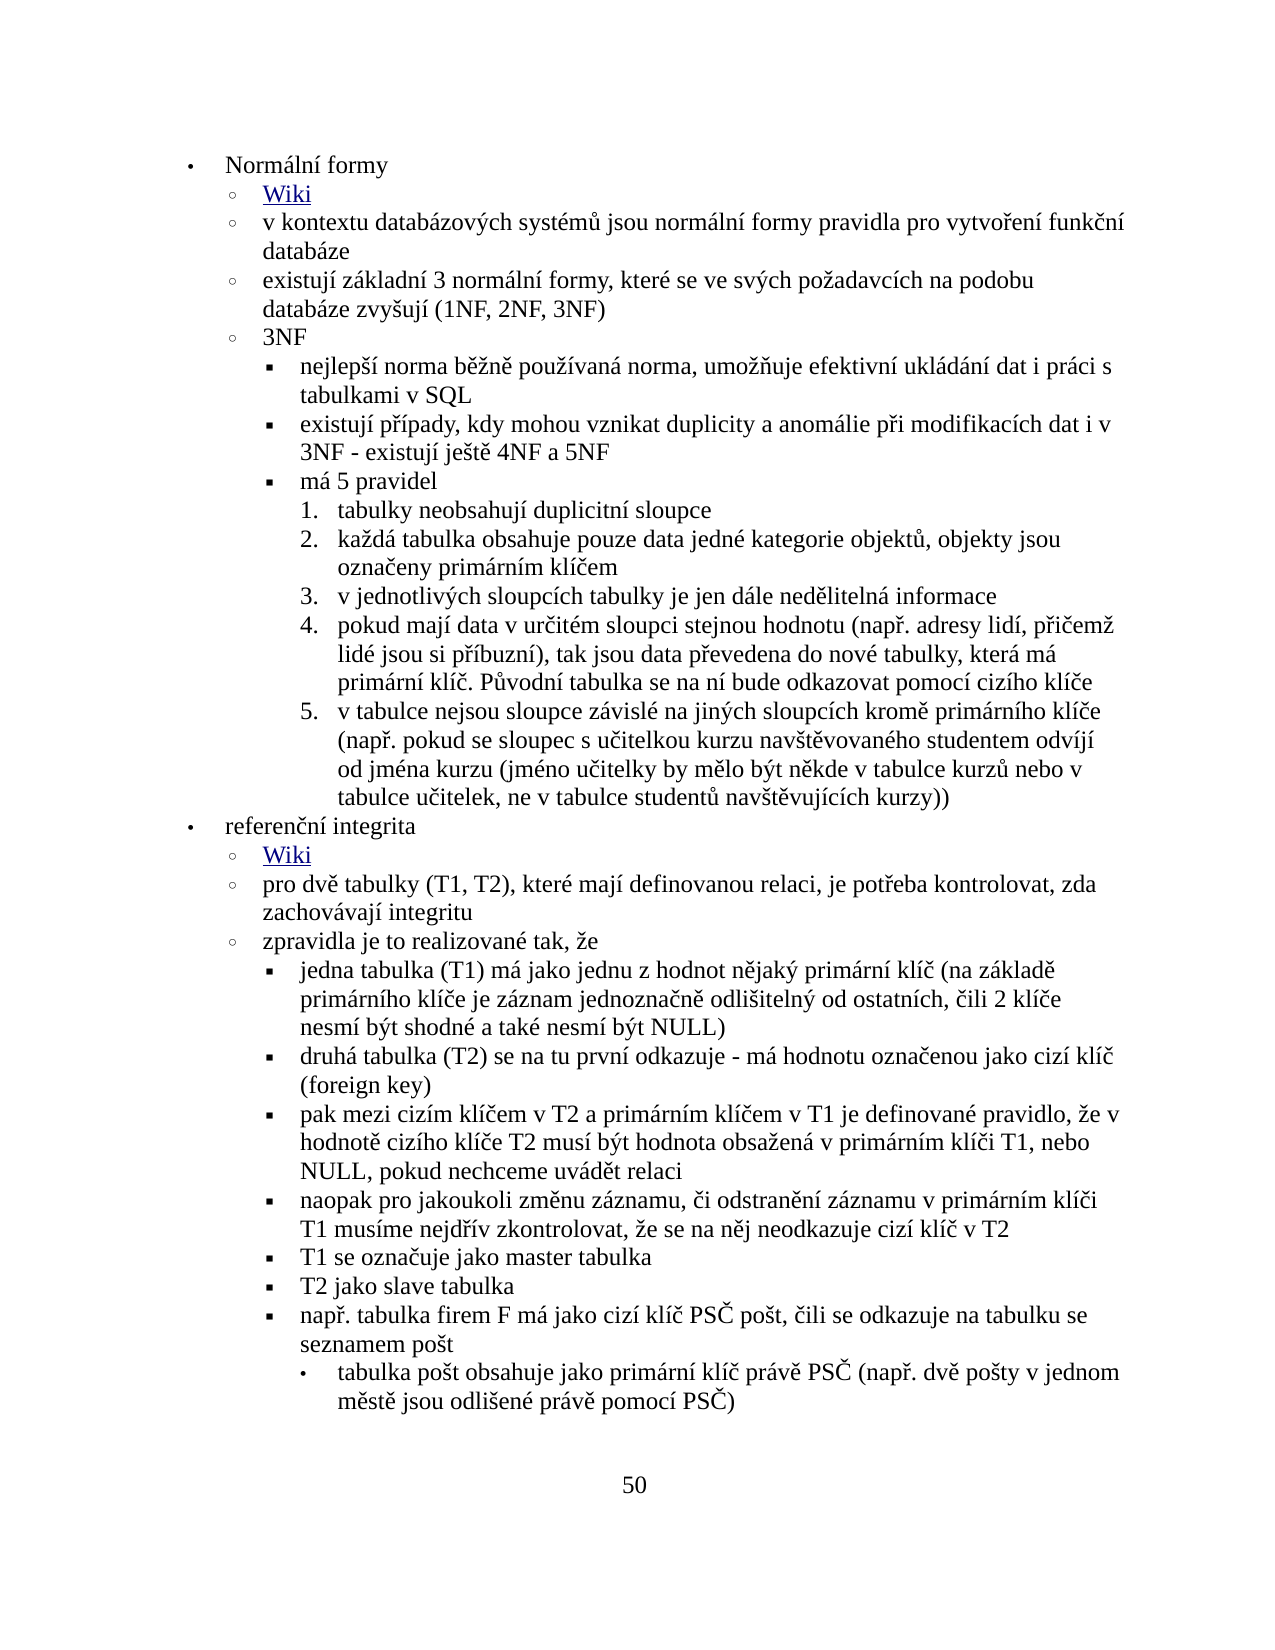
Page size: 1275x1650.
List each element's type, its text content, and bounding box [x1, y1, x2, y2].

list T1 se označuje jako master tabulka [262, 1242, 1125, 1271]
list v kontextu databázových systémů jsou normální formy pravidla pro vytvoření funkční databáze [225, 207, 1125, 265]
list jedna tabulka (T1) má jako jednu z hodnot nějaký primární klíč (na základě primárního klíče je záznam jednoznačně odlišitelný od ostatních, čili 2 klíče nesmí být shodné a také nesmí být NULL) [262, 955, 1125, 1041]
list např. tabulka firem F má jako cizí klíč PSČ pošt, čili se odkazuje na tabulku se seznamem pošt [262, 1300, 1125, 1357]
list tabulka pošt obsahuje jako primární klíč právě PSČ (např. dvě pošty v jednom městě jsou odlišené právě pomocí PSČ) [300, 1357, 1125, 1415]
list Wiki [225, 179, 1125, 207]
list T2 jako slave tabulka [262, 1271, 1125, 1300]
list existují základní 3 normální formy, které se ve svých požadavcích na podobu databáze zvyšují (1NF, 2NF, 3NF) [225, 265, 1125, 322]
list nejlepší norma běžně používaná norma, umožňuje efektivní ukládání dat i práci s tabulkami v SQL [262, 351, 1125, 409]
list pak mezi cizím klíčem v T2 a primárním klíčem v T1 je definované pravidlo, že v hodnotě cizího klíče T2 musí být hodnota obsažená v primárním klíči T1, nebo NULL, pokud nechceme uvádět relaci [262, 1099, 1125, 1185]
list existují případy, kdy mohou vznikat duplicity a anomálie při modifikacích dat i v 3NF - existují ještě 4NF a 5NF [262, 409, 1125, 466]
list druhá tabulka (T2) se na tu první odkazuje - má hodnotu označenou jako cizí klíč (foreign key) [262, 1041, 1125, 1099]
list naopak pro jakoukoli změnu záznamu, či odstranění záznamu v primárním klíči T1 musíme nejdřív zkontrolovat, že se na něj neodkazuje cizí klíč v T2 [262, 1185, 1125, 1242]
list Normální formy [187, 150, 1125, 179]
list pro dvě tabulky (T1, T2), které mají definovanou relaci, je potřeba kontrolovat, zda zachovávají integritu [225, 869, 1125, 926]
list zpravidla je to realizované tak, že [225, 926, 1125, 955]
list referenční integrita [187, 811, 1125, 840]
list v jednotlivých sloupcích tabulky je jen dále nedělitelná informace [300, 581, 1125, 610]
list v tabulce nejsou sloupce závislé na jiných sloupcích kromě primárního klíče (např. pokud se sloupec s učitelkou kurzu navštěvovaného studentem odvíjí od jména kurzu (jméno učitelky by mělo být někde v tabulce kurzů nebo v tabulce učitelek, ne v tabulce studentů navštěvujících kurzy)) [300, 696, 1125, 811]
list každá tabulka obsahuje pouze data jedné kategorie objektů, objekty jsou označeny primárním klíčem [300, 524, 1125, 581]
list má 5 pravidel [262, 466, 1125, 495]
list tabulky neobsahují duplicitní sloupce [300, 495, 1125, 524]
list pokud mají data v určitém sloupci stejnou hodnotu (např. adresy lidí, přičemž lidé jsou si příbuzní), tak jsou data převedena do nové tabulky, která má primární klíč. Původní tabulka se na ní bude odkazovat pomocí cizího klíče [300, 610, 1125, 696]
list 3NF [225, 322, 1125, 351]
list Wiki [225, 840, 1125, 869]
